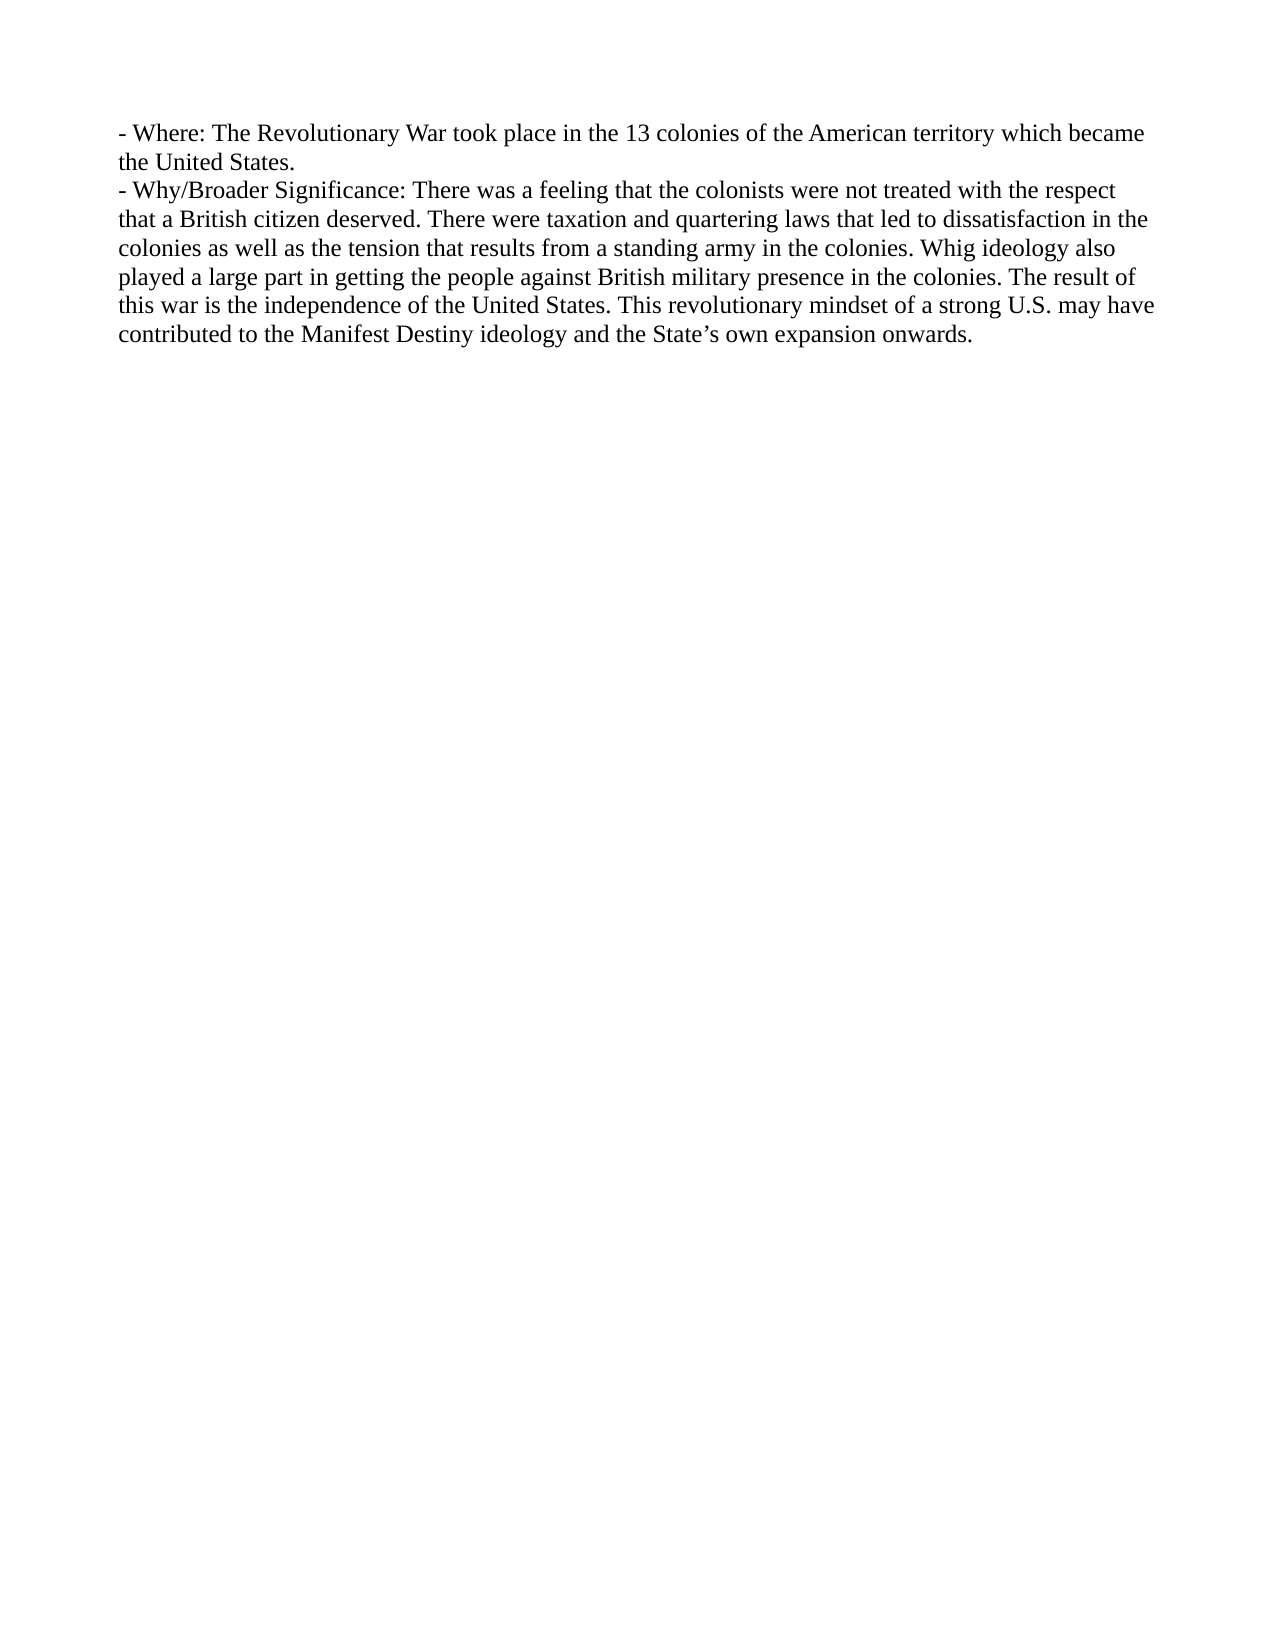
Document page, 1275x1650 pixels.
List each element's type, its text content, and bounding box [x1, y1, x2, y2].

text - Why/Broader Significance: There was a feeling that the colonists were not treated with the respect that a British citizen deserved. There were taxation and quartering laws that led to dissatisfaction in the colonies as well as the tension that results from a standing army in the colonies. Whig ideology also played a large part in getting the people against British military presence in the colonies. The result of this war is the independence of the United States. This revolutionary mindset of a strong U.S. may have contributed to the Manifest Destiny ideology and the State’s own expansion onwards. [118, 176, 1157, 348]
text - Where: The Revolutionary War took place in the 13 colonies of the American territory which became the United States. [118, 118, 1157, 176]
